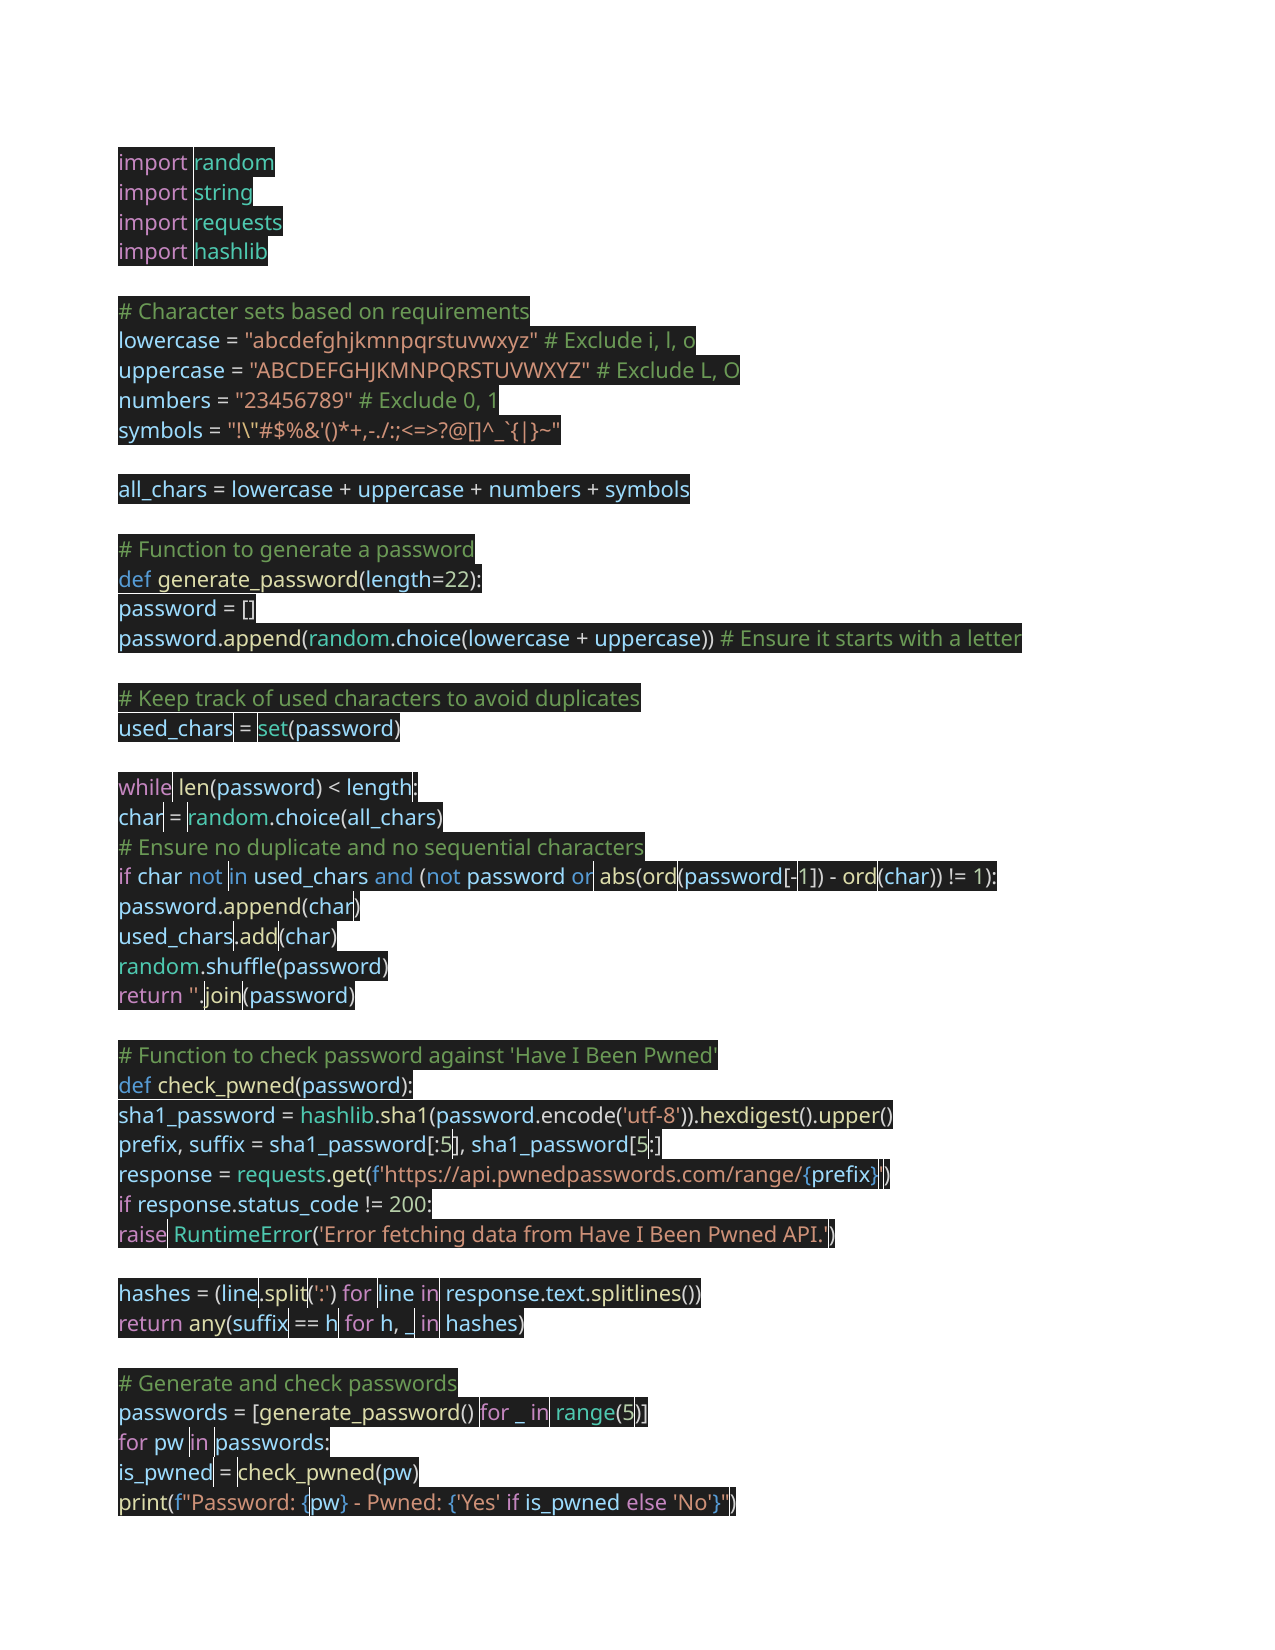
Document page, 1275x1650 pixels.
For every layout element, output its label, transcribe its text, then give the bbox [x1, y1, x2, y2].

text def check_pwned(password): [118, 1070, 1157, 1099]
text # Generate and check passwords [118, 1367, 1157, 1397]
text prefix, suffix = sha1_password[:5], sha1_password[5:] [118, 1129, 1157, 1159]
text used_chars = set(password) [118, 712, 1157, 742]
text # Keep track of used characters to avoid duplicates [118, 683, 1157, 712]
text if char not in used_chars and (not password or abs(ord(password[-1]) - ord(char)) != 1): [118, 861, 1157, 891]
text used_chars.add(char) [118, 921, 1157, 951]
text print(f"Password: {pw} - Pwned: {'Yes' if is_pwned else 'No'}") [118, 1487, 1157, 1516]
text import requests [118, 206, 1157, 236]
text uppercase = "ABCDEFGHJKMNPQRSTUVWXYZ" # Exclude L, O [118, 355, 1157, 385]
text while len(password) < length: [118, 772, 1157, 802]
text # Ensure no duplicate and no sequential characters [118, 832, 1157, 861]
text import hashlib [118, 236, 1157, 266]
text lowercase = "abcdefghjkmnpqrstuvwxyz" # Exclude i, l, o [118, 326, 1157, 355]
text numbers = "23456789" # Exclude 0, 1 [118, 385, 1157, 415]
text password.append(random.choice(lowercase + uppercase)) # Ensure it starts with a letter [118, 623, 1157, 653]
text return any(suffix == h for h, _ in hashes) [118, 1308, 1157, 1338]
text random.shuffle(password) [118, 951, 1157, 981]
text hashes = (line.split(':') for line in response.text.splitlines()) [118, 1278, 1157, 1308]
text # Function to generate a password [118, 534, 1157, 564]
text # Function to check password against 'Have I Been Pwned' [118, 1040, 1157, 1070]
text for pw in passwords: [118, 1427, 1157, 1457]
text import random [118, 147, 1157, 177]
text if response.status_code != 200: [118, 1189, 1157, 1219]
text passwords = [generate_password() for _ in range(5)] [118, 1397, 1157, 1427]
text password.append(char) [118, 891, 1157, 921]
text # Character sets based on requirements [118, 296, 1157, 326]
text def generate_password(length=22): [118, 564, 1157, 593]
text return ''.join(password) [118, 981, 1157, 1010]
text response = requests.get(f'https://api.pwnedpasswords.com/range/{prefix}') [118, 1159, 1157, 1189]
text password = [] [118, 593, 1157, 623]
text all_chars = lowercase + uppercase + numbers + symbols [118, 474, 1157, 504]
text raise RuntimeError('Error fetching data from Have I Been Pwned API.') [118, 1219, 1157, 1248]
text symbols = "!\"#$%&'()*+,-./:;<=>?@[]^_`{|}~" [118, 415, 1157, 445]
text import string [118, 177, 1157, 206]
text sha1_password = hashlib.sha1(password.encode('utf-8')).hexdigest().upper() [118, 1099, 1157, 1129]
text char = random.choice(all_chars) [118, 802, 1157, 832]
text is_pwned = check_pwned(pw) [118, 1457, 1157, 1487]
